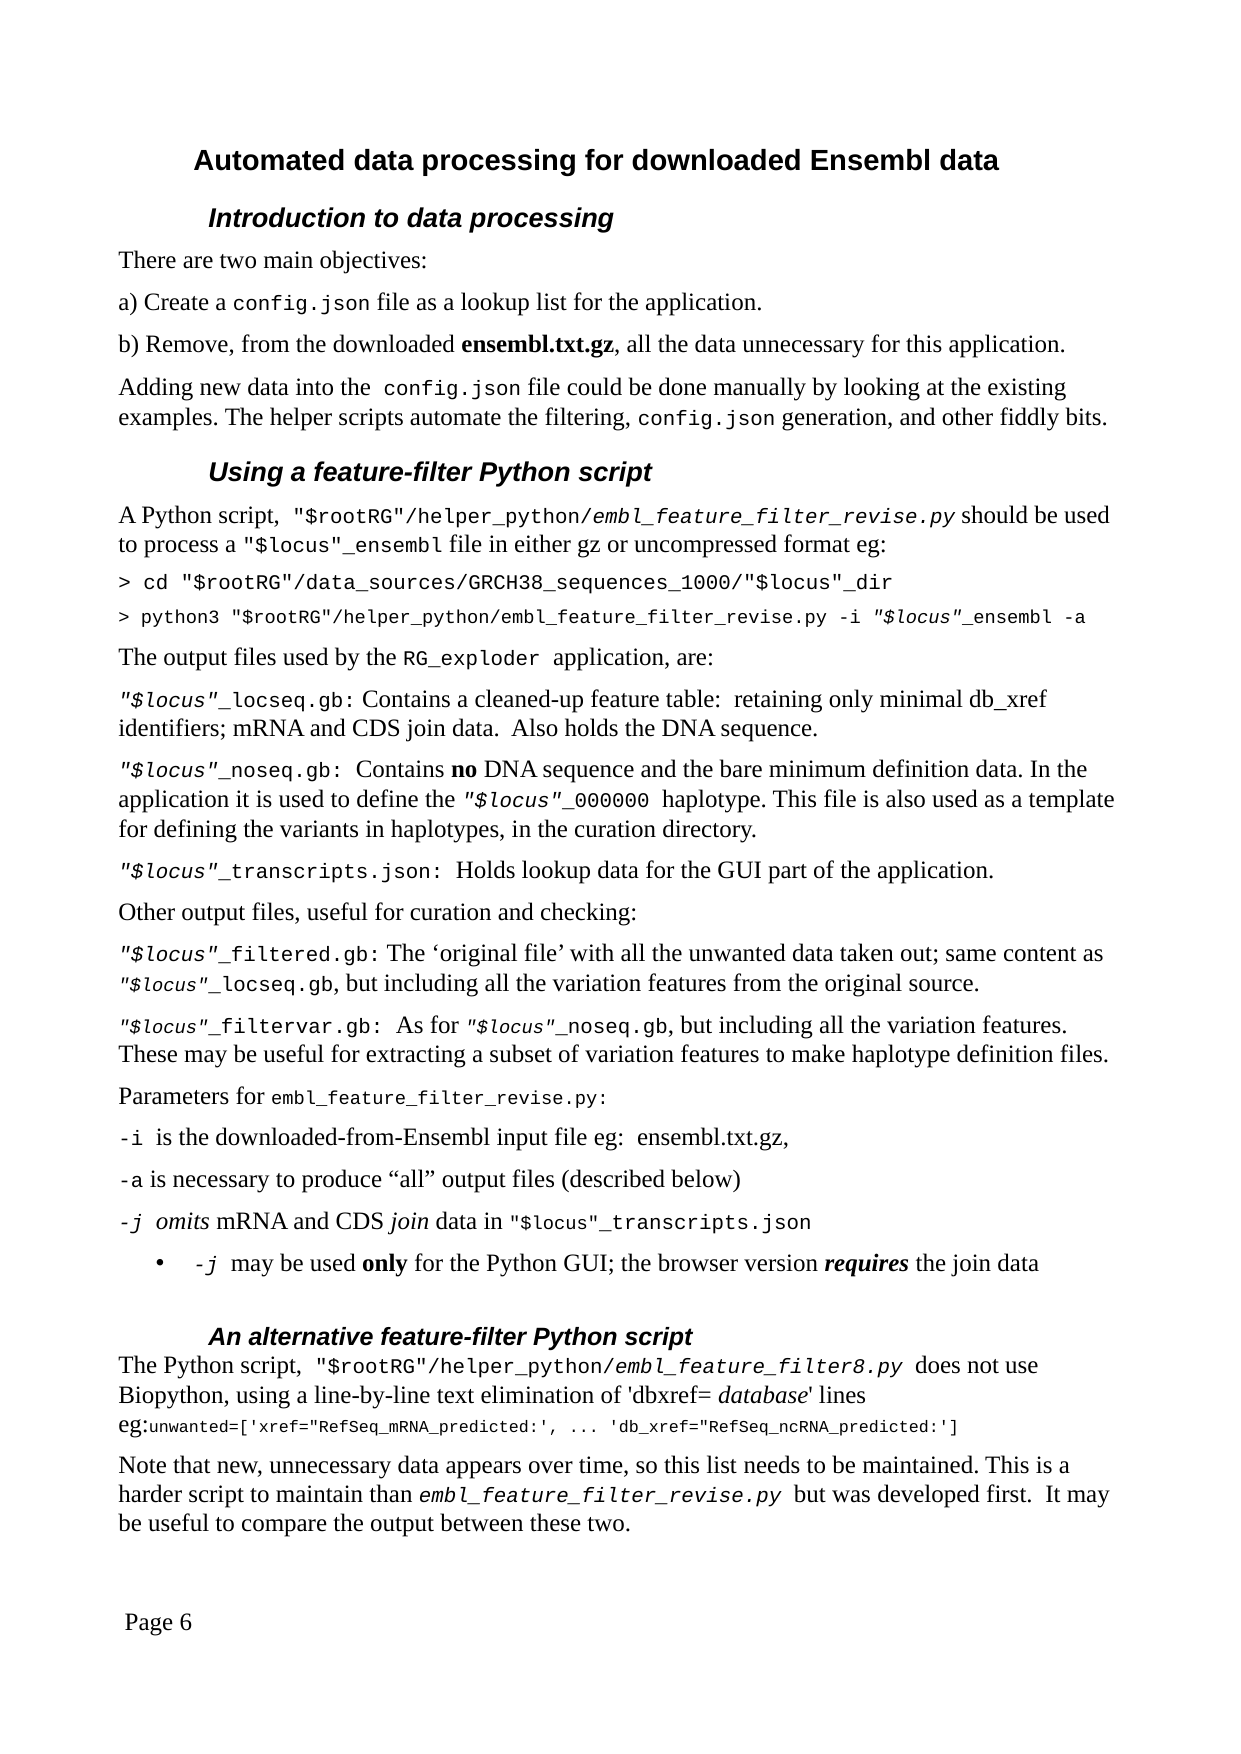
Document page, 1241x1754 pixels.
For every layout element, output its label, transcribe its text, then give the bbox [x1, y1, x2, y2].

text "$locus"_transcripts.json: Holds lookup data for the GUI part of the application. [118, 855, 1122, 884]
text "$locus"_filtervar.gb: As for "$locus"_noseq.gb, but including all the variation features. These may be useful for extracting a subset of variation features to make haplotype definition files. [118, 1010, 1122, 1068]
subtitle Automated data processing for downloaded Ensembl data [118, 143, 1122, 177]
subtitle An alternative feature-filter Python script [118, 1322, 1122, 1351]
text > cd "$rootRG"/data_sources/GRCH38_sequences_1000/"$locus"_dir [118, 572, 1122, 595]
text "$locus"_filtered.gb: The ‘original file’ with all the unwanted data taken out; same content as "$locus"_locseq.gb, but including all the variation features from the original source. [118, 938, 1122, 997]
text a) Create a config.json file as a lookup list for the application. [118, 287, 1122, 316]
text There are two main objectives: [118, 245, 1122, 274]
text "$locus"_noseq.gb: Contains no DNA sequence and the bare minimum definition data. In the application it is used to define the "$locus"_000000 haplotype. This file is also used as a template for defining the variants in haplotypes, in the curation directory. [118, 754, 1122, 842]
text > python3 "$rootRG"/helper_python/embl_feature_filter_revise.py -i "$locus"_ensembl -a [118, 608, 1128, 629]
list -j may be used only for the Python GUI; the browser version requires the join data [156, 1248, 1122, 1278]
text A Python script, "$rootRG"/helper_python/embl_feature_filter_revise.py should be used to process a "$locus"_ensembl file in either gz or uncompressed format eg: [118, 500, 1122, 559]
text "$locus"_locseq.gb: Contains a cleaned-up feature table: retaining only minimal db_xref identifiers; mRNA and CDS join data. Also holds the DNA sequence. [118, 684, 1122, 742]
text Adding new data into the config.json file could be done manually by looking at the existing examples. The helper scripts automate the filtering, config.json generation, and other fiddly bits. [118, 372, 1122, 431]
text Note that new, unnecessary data appears over time, so this list needs to be maintained. This is a harder script to maintain than embl_feature_filter_revise.py but was developed first. It may be useful to compare the output between these two. [118, 1450, 1122, 1537]
subtitle Using a feature-filter Python script [118, 456, 1122, 487]
text Parameters for embl_feature_filter_revise.py: [118, 1081, 1122, 1110]
subtitle Introduction to data processing [118, 202, 1122, 233]
text b) Remove, from the downloaded ensembl.txt.gz, all the data unnecessary for this application. [118, 329, 1122, 359]
text -j omits mRNA and CDS join data in "$locus"_transcripts.json [118, 1206, 1122, 1236]
text Other output files, useful for curation and checking: [118, 897, 1122, 926]
text The Python script, "$rootRG"/helper_python/embl_feature_filter8.py does not use Biopython, using a line-by-line text elimination of 'dbxref= database' lines eg:unwanted=['xref="RefSeq_mRNA_predicted:', ... 'db_xref="RefSeq_ncRNA_predicted:'] [118, 1351, 1122, 1438]
text -a is necessary to produce “all” output files (described below) [118, 1164, 1122, 1194]
text -i is the downloaded-from-Ensembl input file eg: ensembl.txt.gz, [118, 1122, 1122, 1152]
text The output files used by the RG_exploder application, are: [118, 642, 1122, 671]
